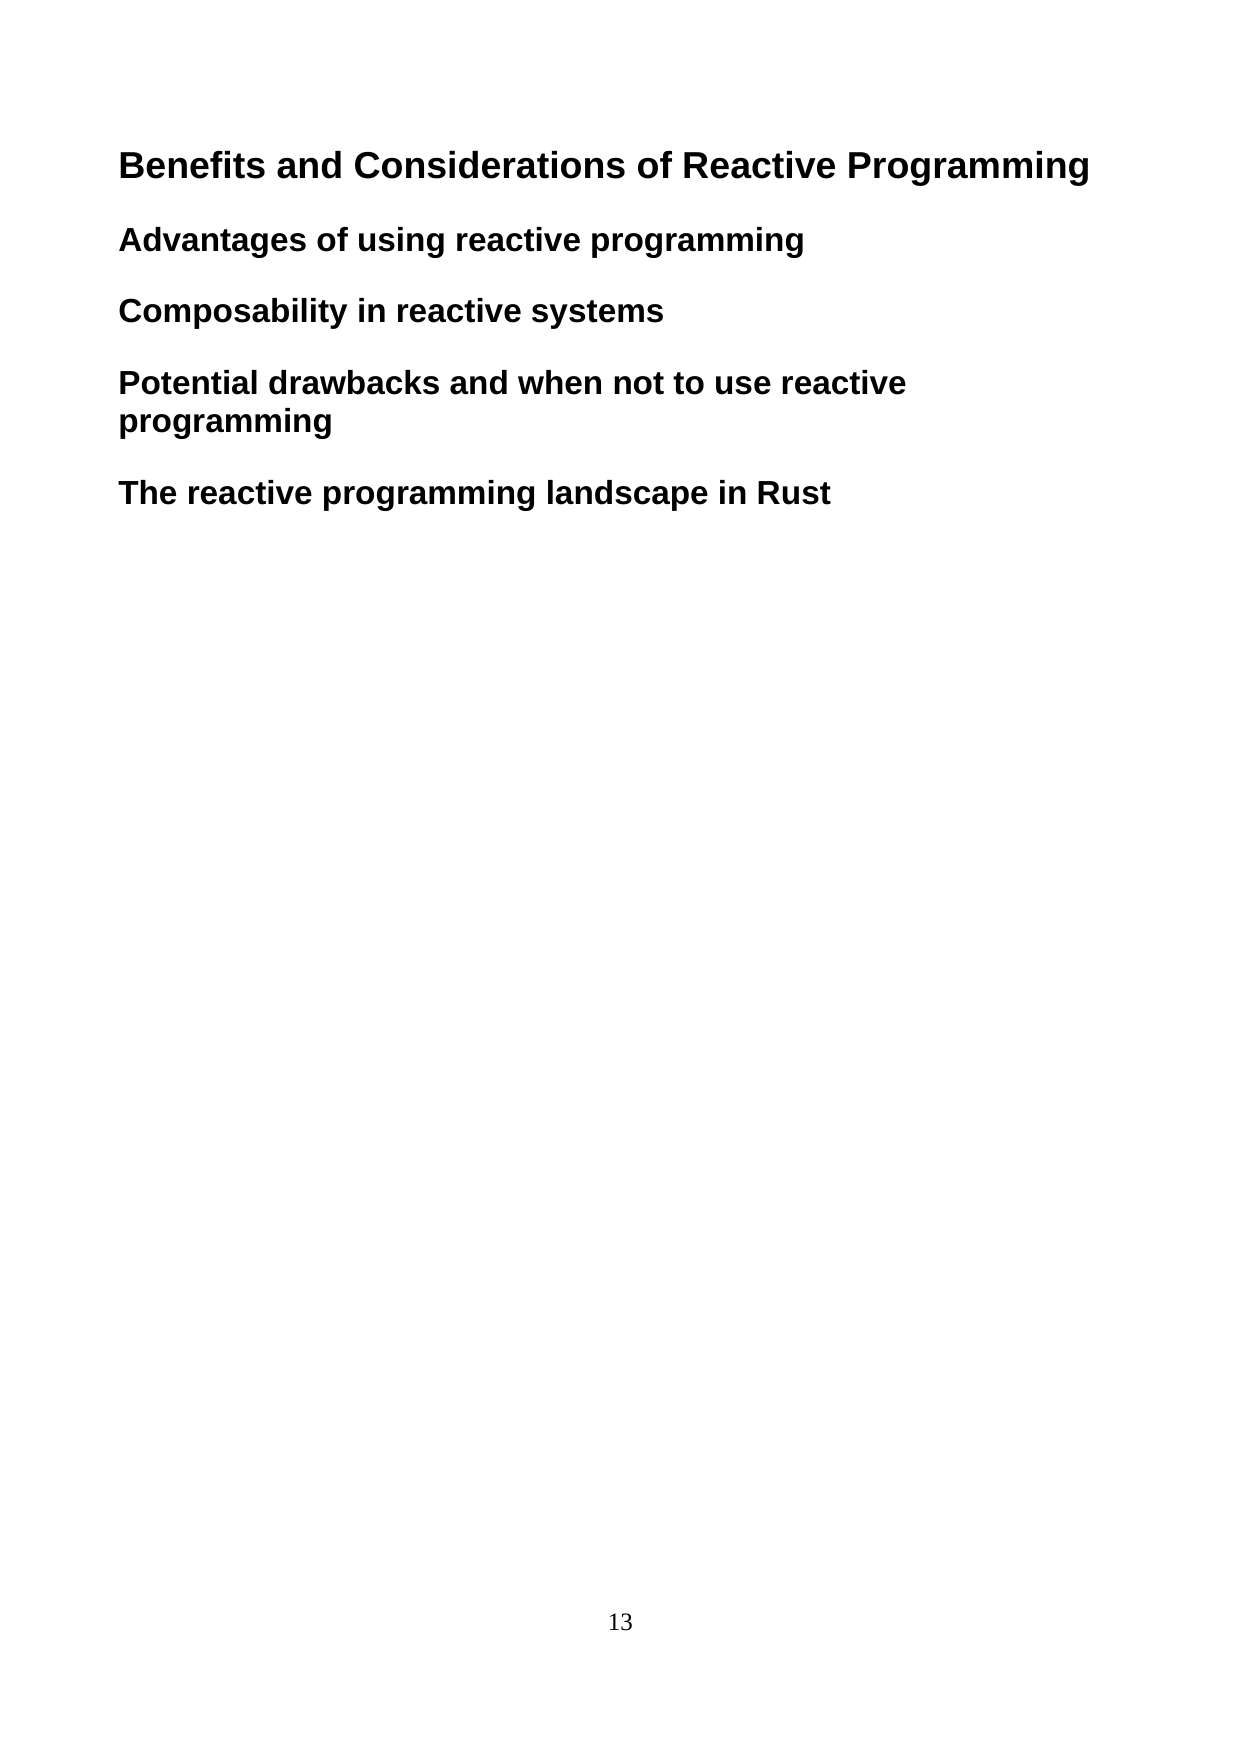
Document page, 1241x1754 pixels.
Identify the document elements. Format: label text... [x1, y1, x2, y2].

subtitle Benefits and Considerations of Reactive Programming [118, 143, 1122, 186]
subtitle Composability in reactive systems [118, 291, 1122, 330]
subtitle The reactive programming landscape in Rust [118, 473, 1122, 512]
subtitle Advantages of using reactive programming [118, 219, 1122, 258]
subtitle Potential drawbacks and when not to use reactive programming [118, 363, 1122, 440]
